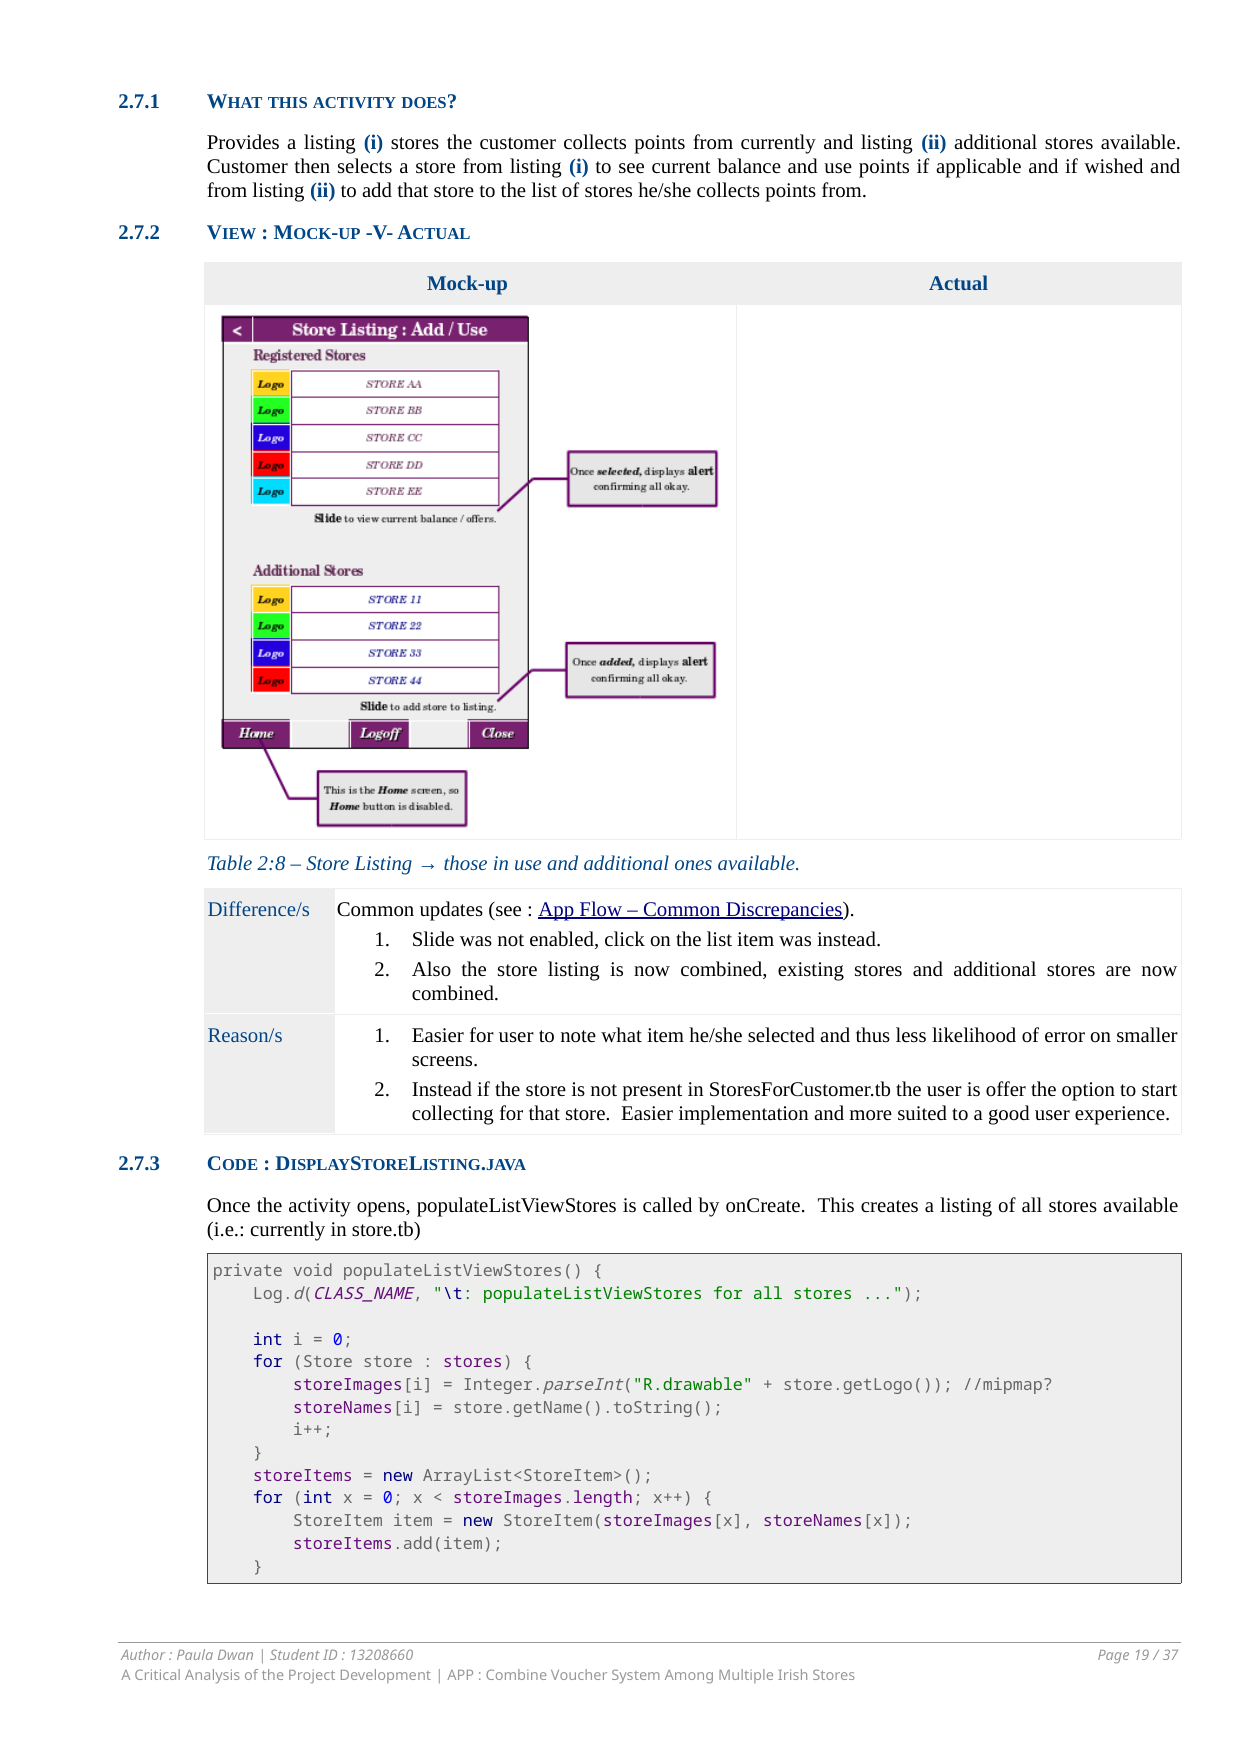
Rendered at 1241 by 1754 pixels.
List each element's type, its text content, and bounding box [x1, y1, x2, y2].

text StoreItem item = new StoreItem(storeImages[x], storeNames[x]); [208, 1503, 1181, 1526]
picture [218, 312, 721, 830]
text Log.d(CLASS_NAME, "\t: populateListViewStores for all stores ..."); [208, 1276, 1181, 1298]
table_cell [205, 305, 736, 838]
subtitle View : Mock-up -V- Actual [118, 220, 1181, 244]
table_cell [737, 305, 1181, 838]
text Table 2:8 – Store Listing → those in use and additional ones available. [207, 851, 1181, 875]
table_header Common updates (see : App Flow – Common Discrepancies). Slide was not enabled, click on the list item was instead. Also the store listing is now combined, existing stores and additional stores are now combined. [335, 889, 1181, 1013]
table_header Difference/s [205, 889, 334, 1013]
table_header Actual [737, 263, 1181, 304]
text storeNames[i] = store.getName().toString(); [208, 1389, 1181, 1412]
text } [208, 1435, 1181, 1457]
text storeItems = new ArrayList<StoreItem>(); [208, 1457, 1181, 1480]
text storeItems.add(item); [208, 1526, 1181, 1548]
text } [208, 1548, 1181, 1583]
table_header Mock-up [205, 263, 736, 304]
table_cell Easier for user to note what item he/she selected and thus less likelihood of error on smaller screens. Instead if the store is not present in StoresForCustomer.tb the user is offer the option to start collecting for that store. Easier implementation and more suited to a good user experience. [335, 1015, 1181, 1133]
subtitle Code : DisplayStoreListing.java [118, 1151, 1181, 1175]
subtitle What this activity does? [118, 88, 1181, 113]
text for (int x = 0; x < storeImages.length; x++) { [208, 1480, 1181, 1503]
table_cell Reason/s [205, 1015, 334, 1133]
text private void populateListViewStores() { [208, 1254, 1181, 1276]
text for (Store store : stores) { [208, 1344, 1181, 1367]
text Provides a listing (i) stores the customer collects points from currently and listing (ii) additional stores available. Customer then selects a store from listing (i) to see current balance and use points if applicable and if wished and from listing (ii) to add that store to the list of stores he/she collects points from. [207, 130, 1181, 202]
text i++; [208, 1412, 1181, 1435]
text int i = 0; [208, 1321, 1181, 1344]
text Once the activity opens, populateListViewStores is called by onCreate. This creates a listing of all stores available (i.e.: currently in store.tb) [207, 1193, 1181, 1241]
text storeImages[i] = Integer.parseInt("R.drawable" + store.getLogo()); //mipmap? [208, 1367, 1181, 1389]
